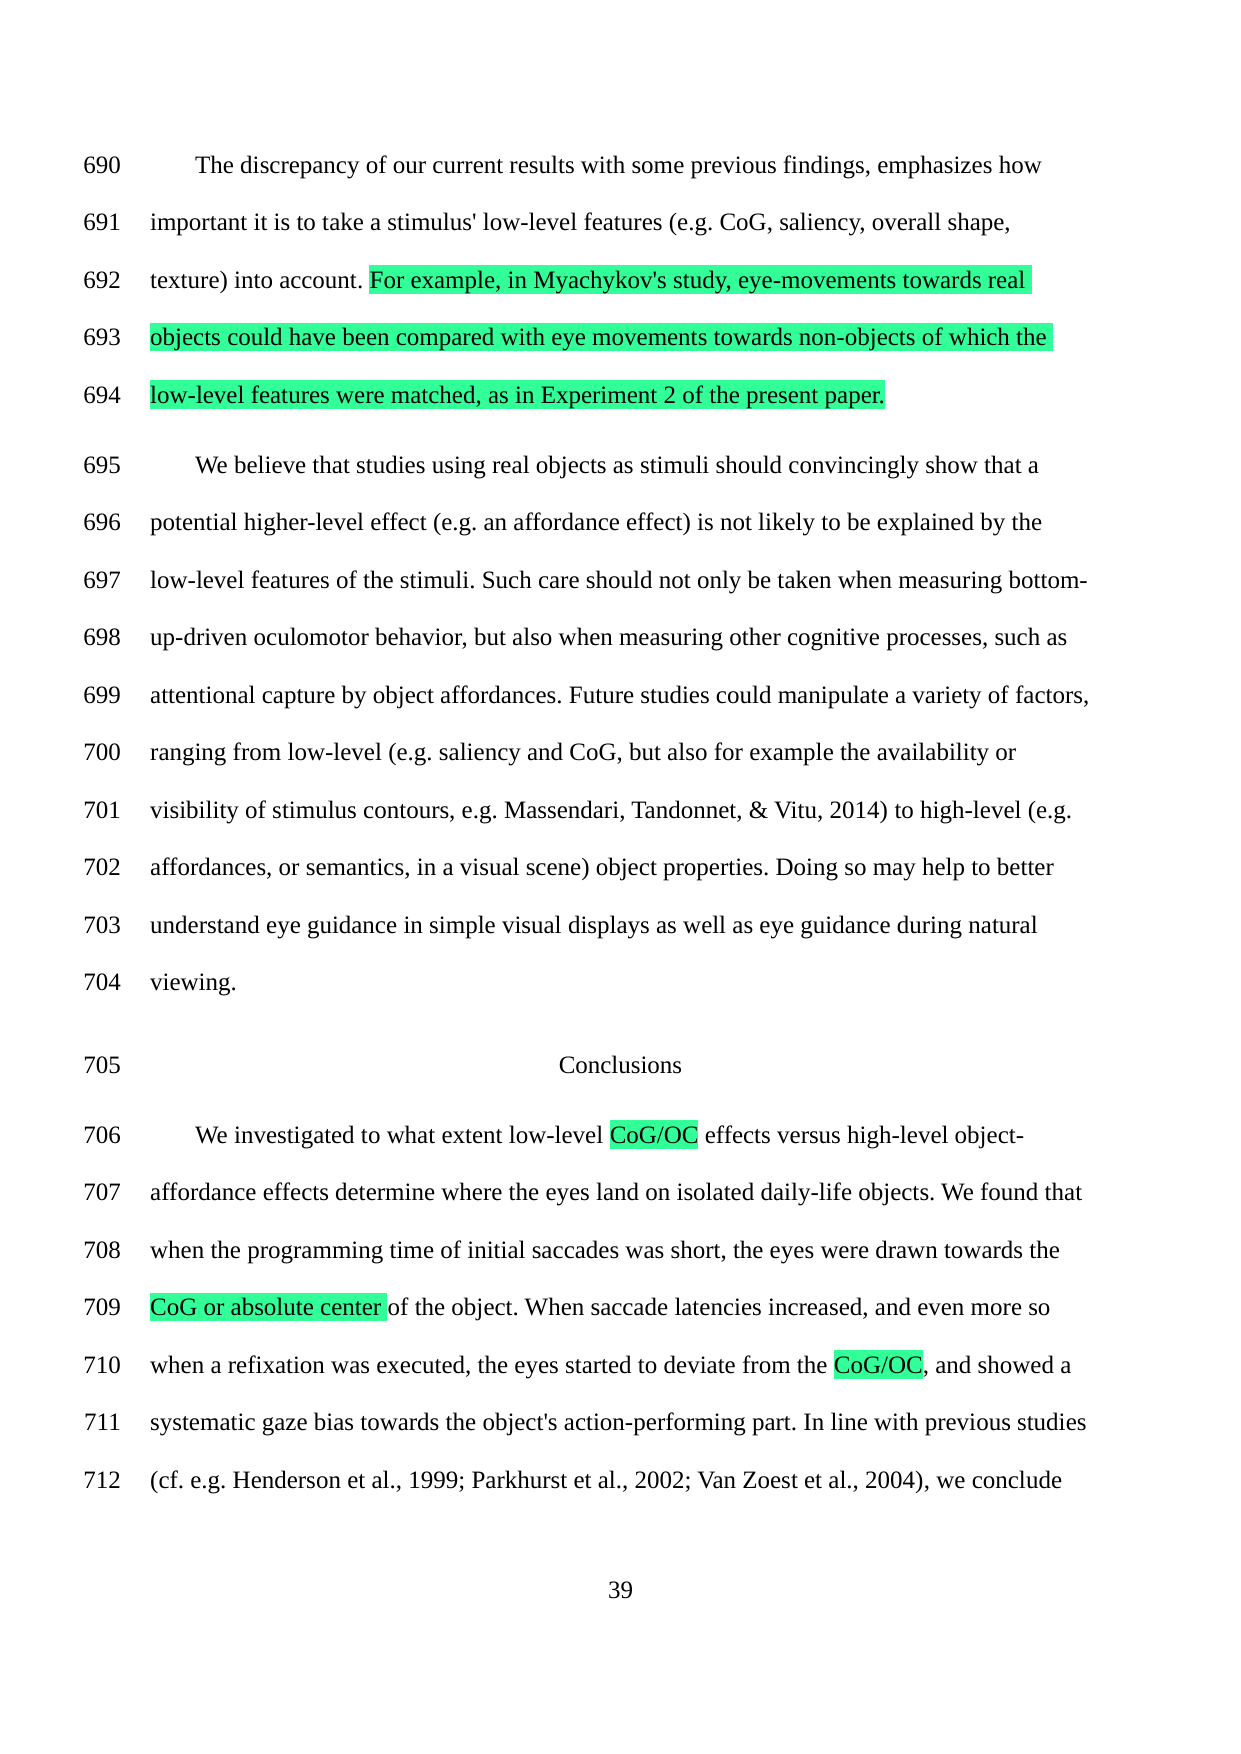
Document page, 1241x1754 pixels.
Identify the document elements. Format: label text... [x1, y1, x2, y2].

text The discrepancy of our current results with some previous findings, emphasizes how important it is to take a stimulus' low-level features (e.g. CoG, saliency, overall shape, texture) into account. For example, in Myachykov's study, eye-movements towards real objects could have been compared with eye movements towards non-objects of which the low-level features were matched, as in Experiment 2 of the present paper. [150, 150, 1091, 409]
subtitle Conclusions [150, 1050, 1091, 1079]
text We investigated to what extent low-level CoG/OC effects versus high-level object-affordance effects determine where the eyes land on isolated daily-life objects. We found that when the programming time of initial saccades was short, the eyes were drawn towards the CoG or absolute center of the object. When saccade latencies increased, and even more so when a refixation was executed, the eyes started to deviate from the CoG/OC, and showed a systematic gaze bias towards the object's action-performing part. In line with previous studies (cf. e.g. Henderson et al., 1999; Parkhurst et al., 2002; Van Zoest et al., 2004), we conclude [150, 1120, 1091, 1494]
text We believe that studies using real objects as stimuli should convincingly show that a potential higher-level effect (e.g. an affordance effect) is not likely to be explained by the low-level features of the stimuli. Such care should not only be taken when measuring bottom-up-driven oculomotor behavior, but also when measuring other cognitive processes, such as attentional capture by object affordances. Future studies could manipulate a variety of factors, ranging from low-level (e.g. saliency and CoG, but also for example the availability or visibility of stimulus contours, e.g. Massendari, Tandonnet, & Vitu, 2014) to high-level (e.g. affordances, or semantics, in a visual scene) object properties. Doing so may help to better understand eye guidance in simple visual displays as well as eye guidance during natural viewing. [150, 450, 1091, 996]
